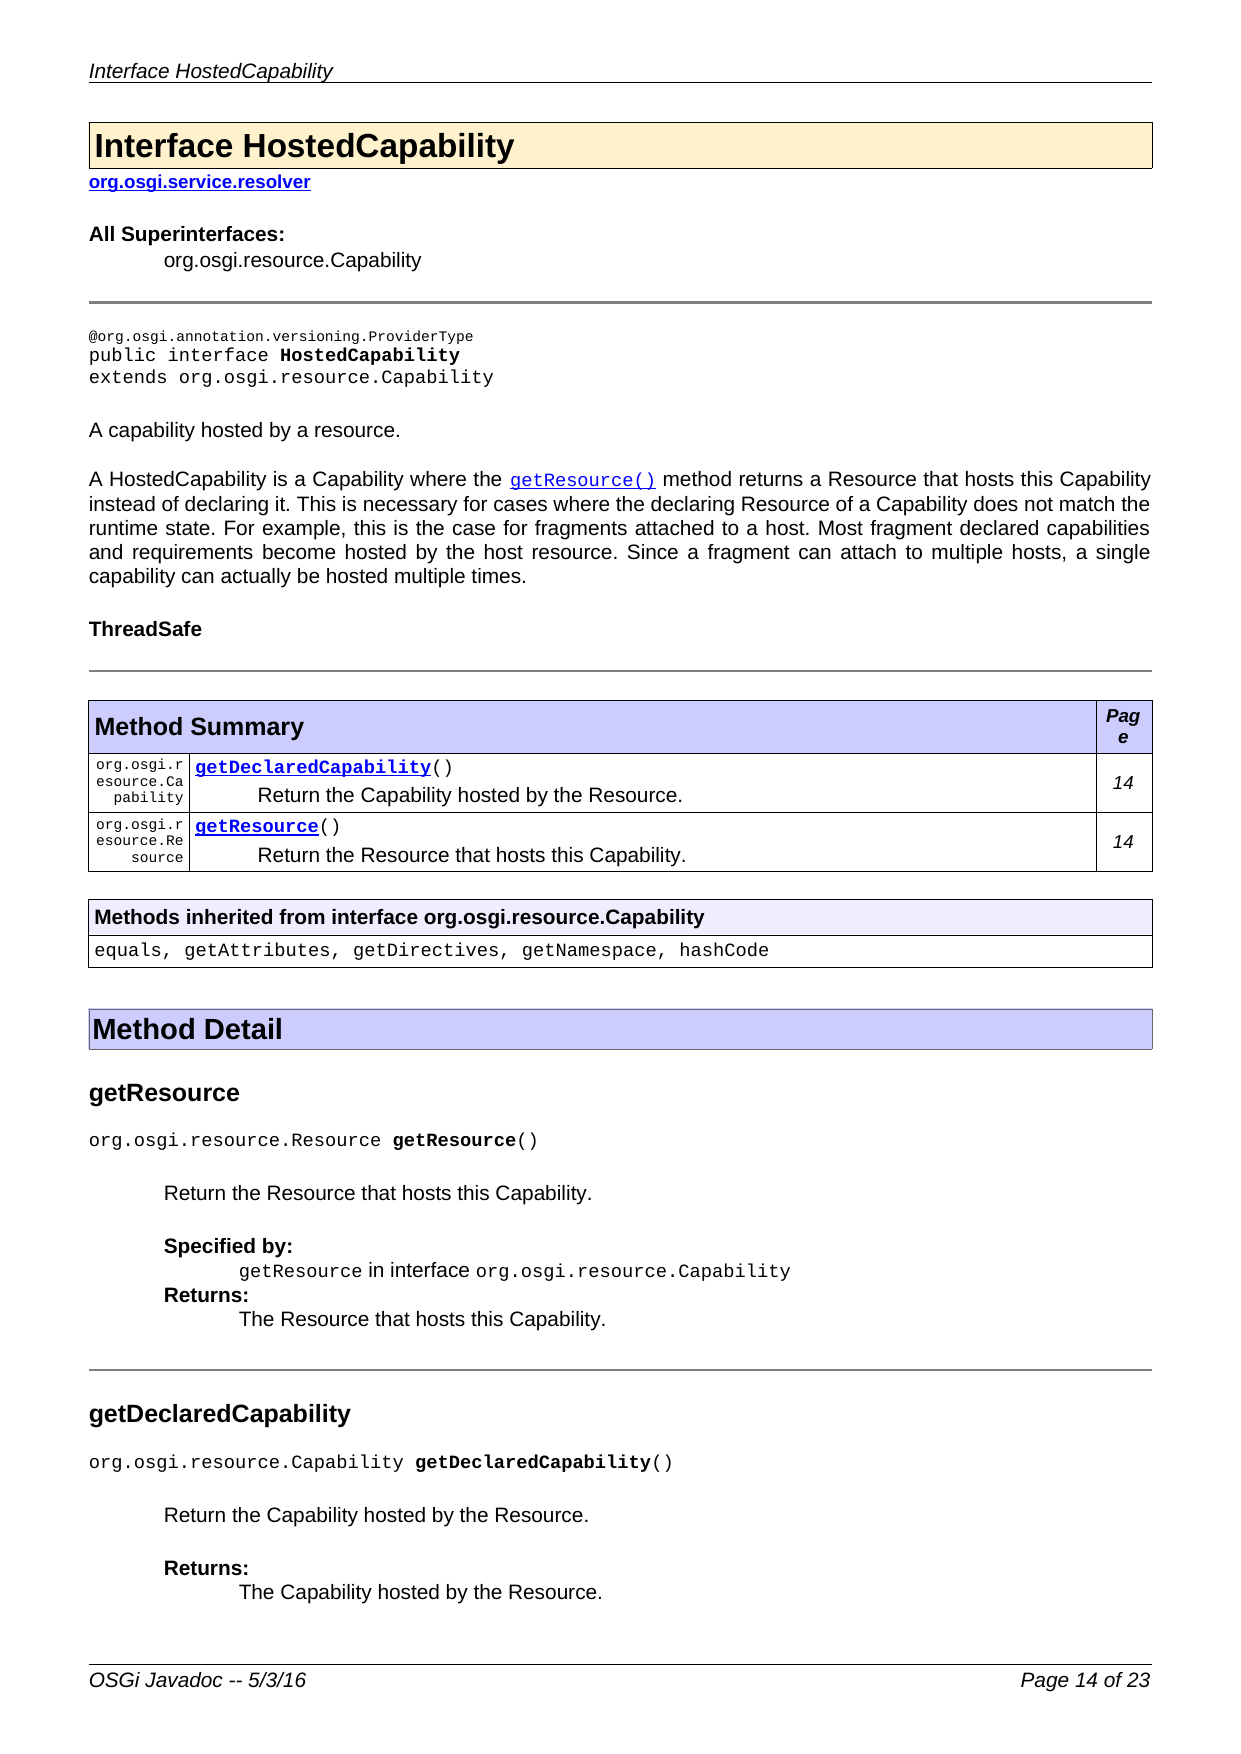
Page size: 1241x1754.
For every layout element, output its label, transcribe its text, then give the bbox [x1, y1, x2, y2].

text extends org.osgi.resource.Capability [88, 367, 1152, 389]
text Returns: [163, 1556, 1152, 1580]
table_cell org.osgi.resource.Resource [89, 813, 189, 871]
table_cell 14 [1097, 754, 1152, 812]
table_cell getResource() Return the Resource that hosts this Capability. [190, 813, 1096, 871]
subtitle All Superinterfaces: [88, 222, 1152, 246]
text Return the Capability hosted by the Resource. [163, 1503, 1152, 1527]
text org.osgi.resource.Capability [163, 248, 1152, 272]
table_cell equals, getAttributes, getDirectives, getNamespace, hashCode [89, 936, 1152, 967]
text The Capability hosted by the Resource. [238, 1580, 1152, 1604]
text The Resource that hosts this Capability. [238, 1307, 1152, 1331]
subtitle Method Detail [90, 1010, 1152, 1049]
text org.osgi.resource.Capability getDeclaredCapability() [88, 1452, 1152, 1474]
text A HostedCapability is a Capability where the getResource() method returns a Resource that hosts this Capability instead of declaring it. This is necessary for cases where the declaring Resource of a Capability does not match the runtime state. For example, this is the case for fragments attached to a host. Most fragment declared capabilities and requirements become hosted by the host resource. Since a fragment can attach to multiple hosts, a single capability can actually be hosted multiple times. [88, 467, 1152, 588]
subtitle getDeclaredCapability [88, 1399, 1152, 1428]
text Return the Resource that hosts this Capability. [163, 1181, 1152, 1205]
table_header Page [1097, 701, 1152, 753]
table_cell 14 [1097, 813, 1152, 871]
text org.osgi.service.resolver [88, 171, 1152, 193]
text ThreadSafe [88, 617, 1152, 641]
text getResource in interface org.osgi.resource.Capability [238, 1258, 1152, 1283]
table_header Methods inherited from interface org.osgi.resource.Capability [89, 900, 1152, 934]
subtitle getResource [88, 1078, 1152, 1106]
text Specified by: [163, 1234, 1152, 1258]
subtitle Interface HostedCapability [90, 123, 1152, 168]
text Returns: [163, 1283, 1152, 1307]
table_cell org.osgi.resource.Capability [89, 754, 189, 812]
text @org.osgi.annotation.versioning.ProviderType public interface HostedCapability [88, 330, 1152, 367]
table_header Method Summary [89, 701, 1096, 753]
table_cell getDeclaredCapability() Return the Capability hosted by the Resource. [190, 754, 1096, 812]
text A capability hosted by a resource. [88, 418, 1152, 442]
text org.osgi.resource.Resource getResource() [88, 1131, 1152, 1152]
